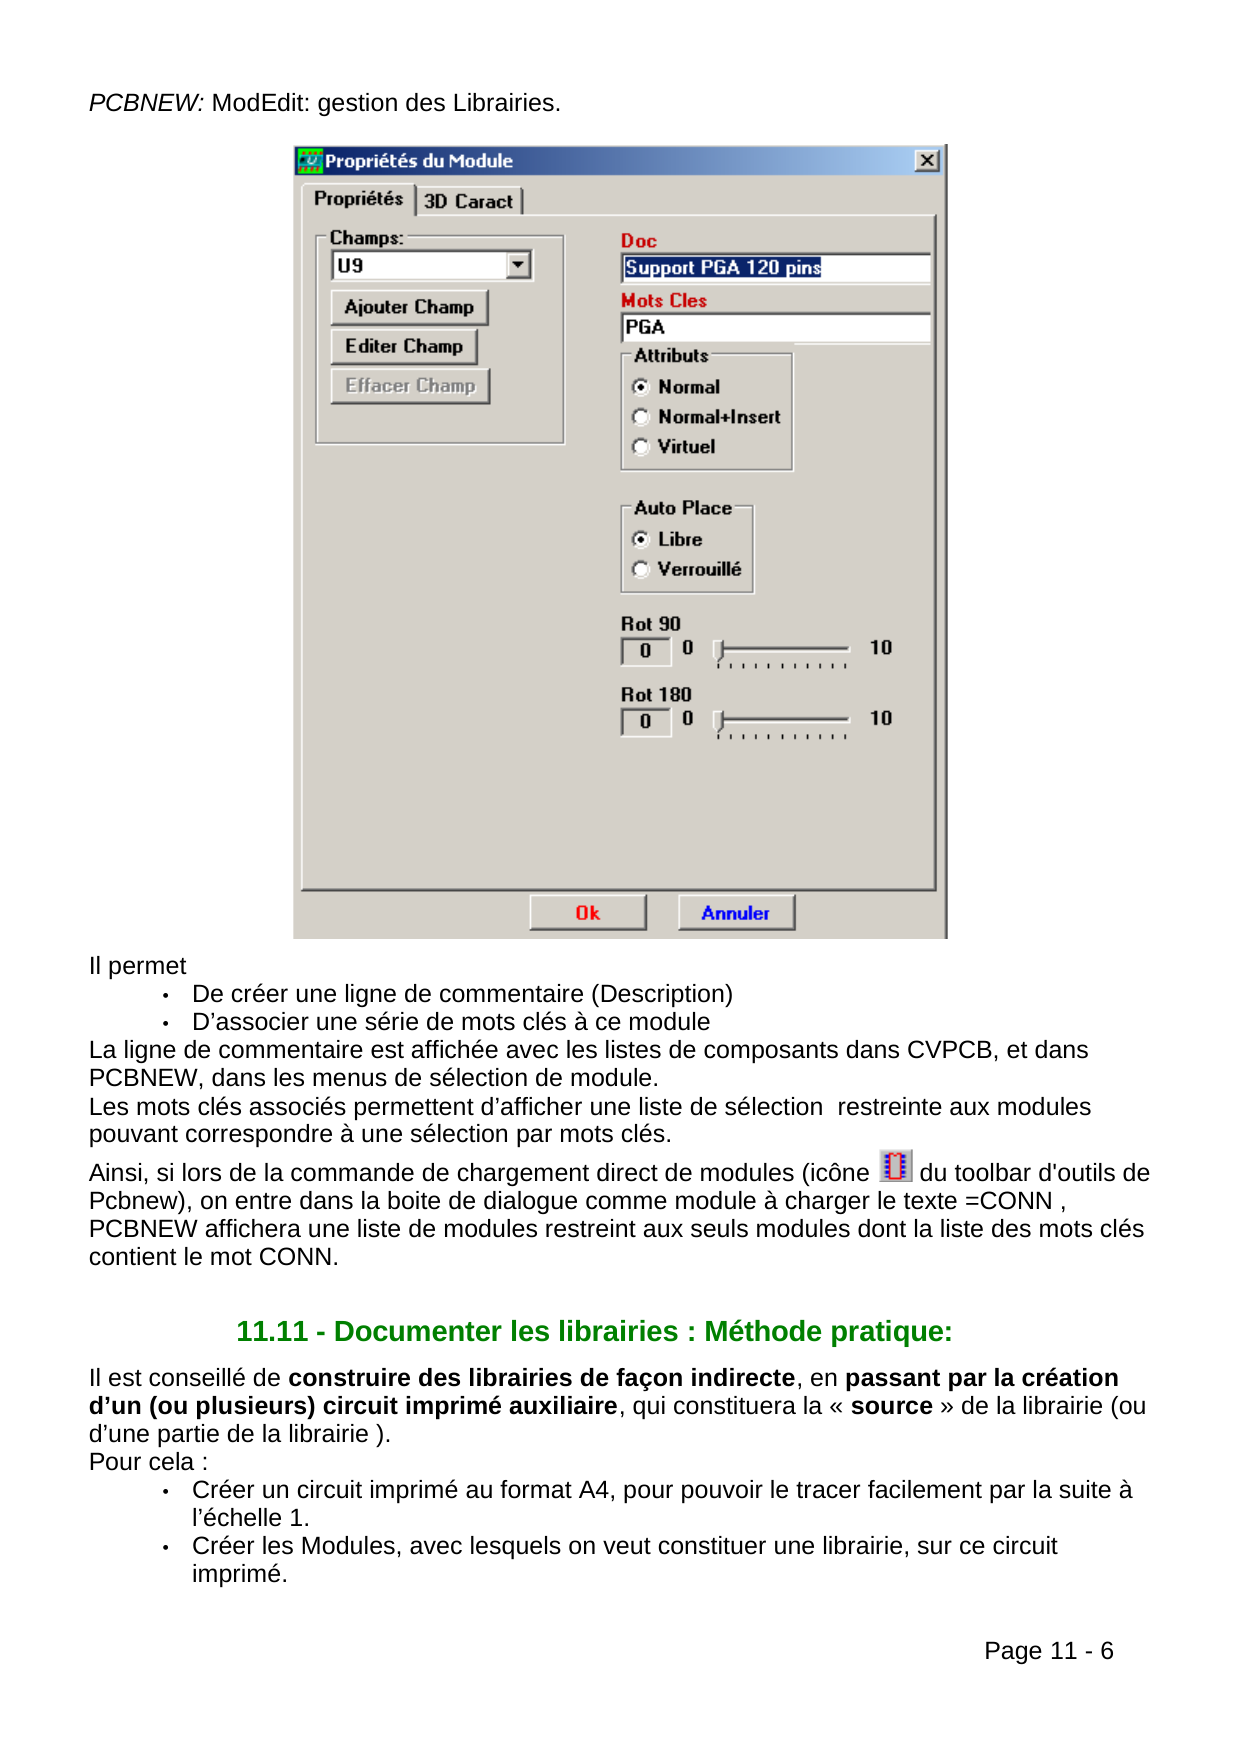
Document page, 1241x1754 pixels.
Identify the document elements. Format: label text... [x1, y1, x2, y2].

list De créer une ligne de commentaire (Description) [162, 980, 1152, 1008]
list D’associer une série de mots clés à ce module [162, 1008, 1152, 1036]
text Il permet [88, 952, 1152, 980]
list Créer un circuit imprimé au format A4, pour pouvoir le tracer facilement par la suite à l’échelle 1. [162, 1476, 1152, 1532]
text Il est conseillé de construire des librairies de façon indirecte, en passant par la création d’un (ou plusieurs) circuit imprimé auxiliaire, qui constituera la « source » de la librairie (ou d’une partie de la librairie ). [88, 1364, 1152, 1448]
text La ligne de commentaire est affichée avec les listes de composants dans CVPCB, et dans PCBNEW, dans les menus de sélection de module. [88, 1036, 1152, 1092]
text Ainsi, si lors de la commande de chargement direct de modules (icône du toolbar d'outils de Pcbnew), on entre dans la boite de dialogue comme module à charger le texte =CONN , PCBNEW affichera une liste de modules restreint aux seuls modules dont la liste des mots clés contient le mot CONN. [88, 1148, 1152, 1271]
subtitle Documenter les librairies : Méthode pratique: [162, 1315, 1152, 1348]
text Les mots clés associés permettent d’afficher une liste de sélection restreinte aux modules pouvant correspondre à une sélection par mots clés. [88, 1092, 1152, 1148]
list Créer les Modules, avec lesquels on veut constituer une librairie, sur ce circuit imprimé. [162, 1532, 1152, 1588]
text Pour cela : [88, 1448, 1152, 1476]
